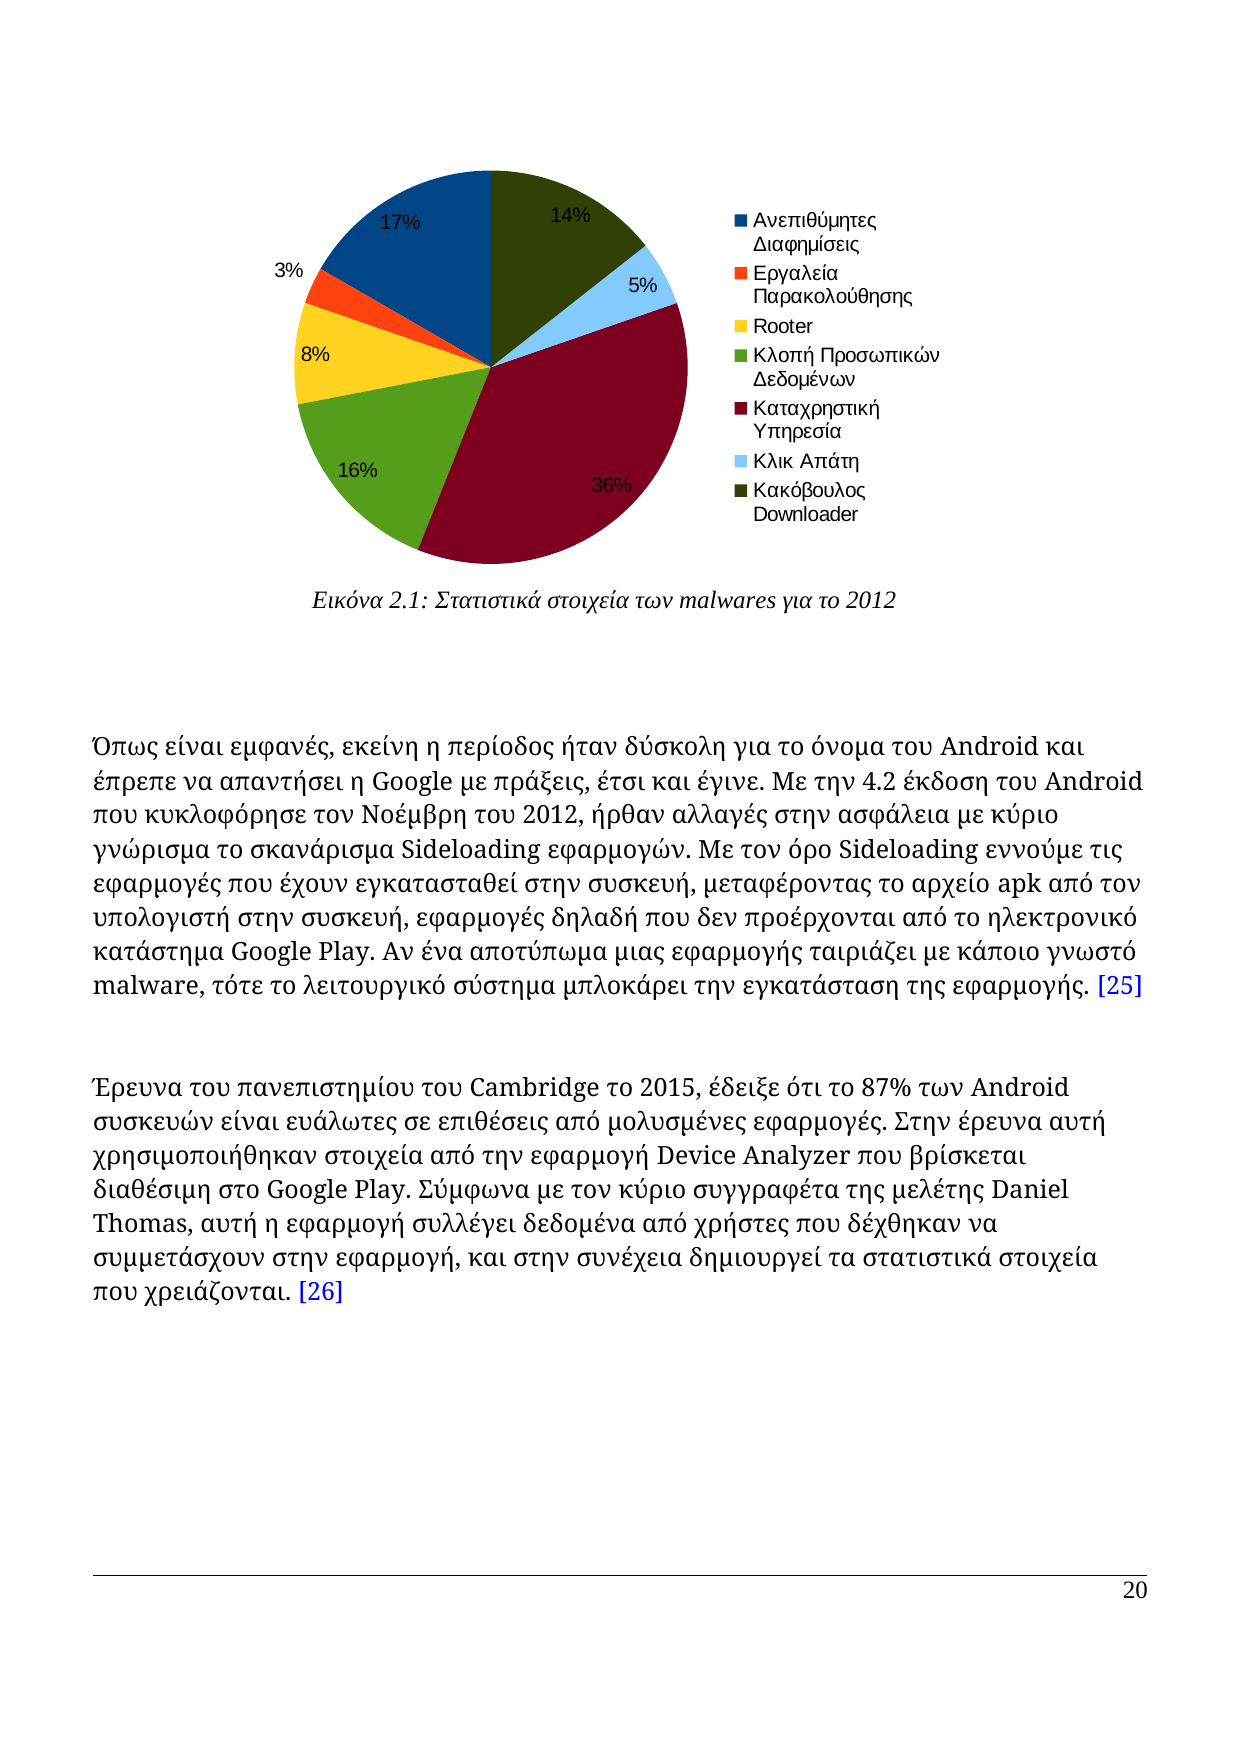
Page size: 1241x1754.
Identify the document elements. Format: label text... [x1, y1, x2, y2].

text Έρευνα του πανεπιστημίου του Cambridge το 2015, έδειξε ότι το 87% των Android συσκευών είναι ευάλωτες σε επιθέσεις από μολυσμένες εφαρμογές. Στην έρευνα αυτή χρησιμοποιήθηκαν στοιχεία από την εφαρμογή Device Analyzer που βρίσκεται διαθέσιμη στο Google Play. Σύμφωνα με τον κύριο συγγραφέτα της μελέτης Daniel Thomas, αυτή η εφαρμογή συλλέγει δεδομένα από χρήστες που δέχθηκαν να συμμετάσχουν στην εφαρμογή, και στην συνέχεια δημιουργεί τα στατιστικά στοιχεία που χρειάζονται. [26] [93, 1070, 1147, 1308]
text Εικόνα 2.1: Στατιστικά στοιχεία των malwares για το 2012 [251, 162, 960, 613]
text Όπως είναι εμφανές, εκείνη η περίοδος ήταν δύσκολη για το όνομα του Android και έπρεπε να απαντήσει η Google με πράξεις, έτσι και έγινε. Με την 4.2 έκδοση του Android που κυκλοφόρησε τον Νοέμβρη του 2012, ήρθαν αλλαγές στην ασφάλεια με κύριο γνώρισμα το σκανάρισμα Sideloading εφαρμογών. Με τον όρο Sideloading εννούμε τις εφαρμογές που έχουν εγκατασταθεί στην συσκευή, μεταφέροντας το αρχείο apk από τον υπολογιστή στην συσκευή, εφαρμογές δηλαδή που δεν προέρχονται από το ηλεκτρονικό κατάστημα Google Play. Αν ένα αποτύπωμα μιας εφαρμογής ταιριάζει με κάποιο γνωστό malware, τότε το λειτουργικό σύστημα μπλοκάρει την εγκατάσταση της εφαρμογής. [25] [93, 729, 1147, 1002]
